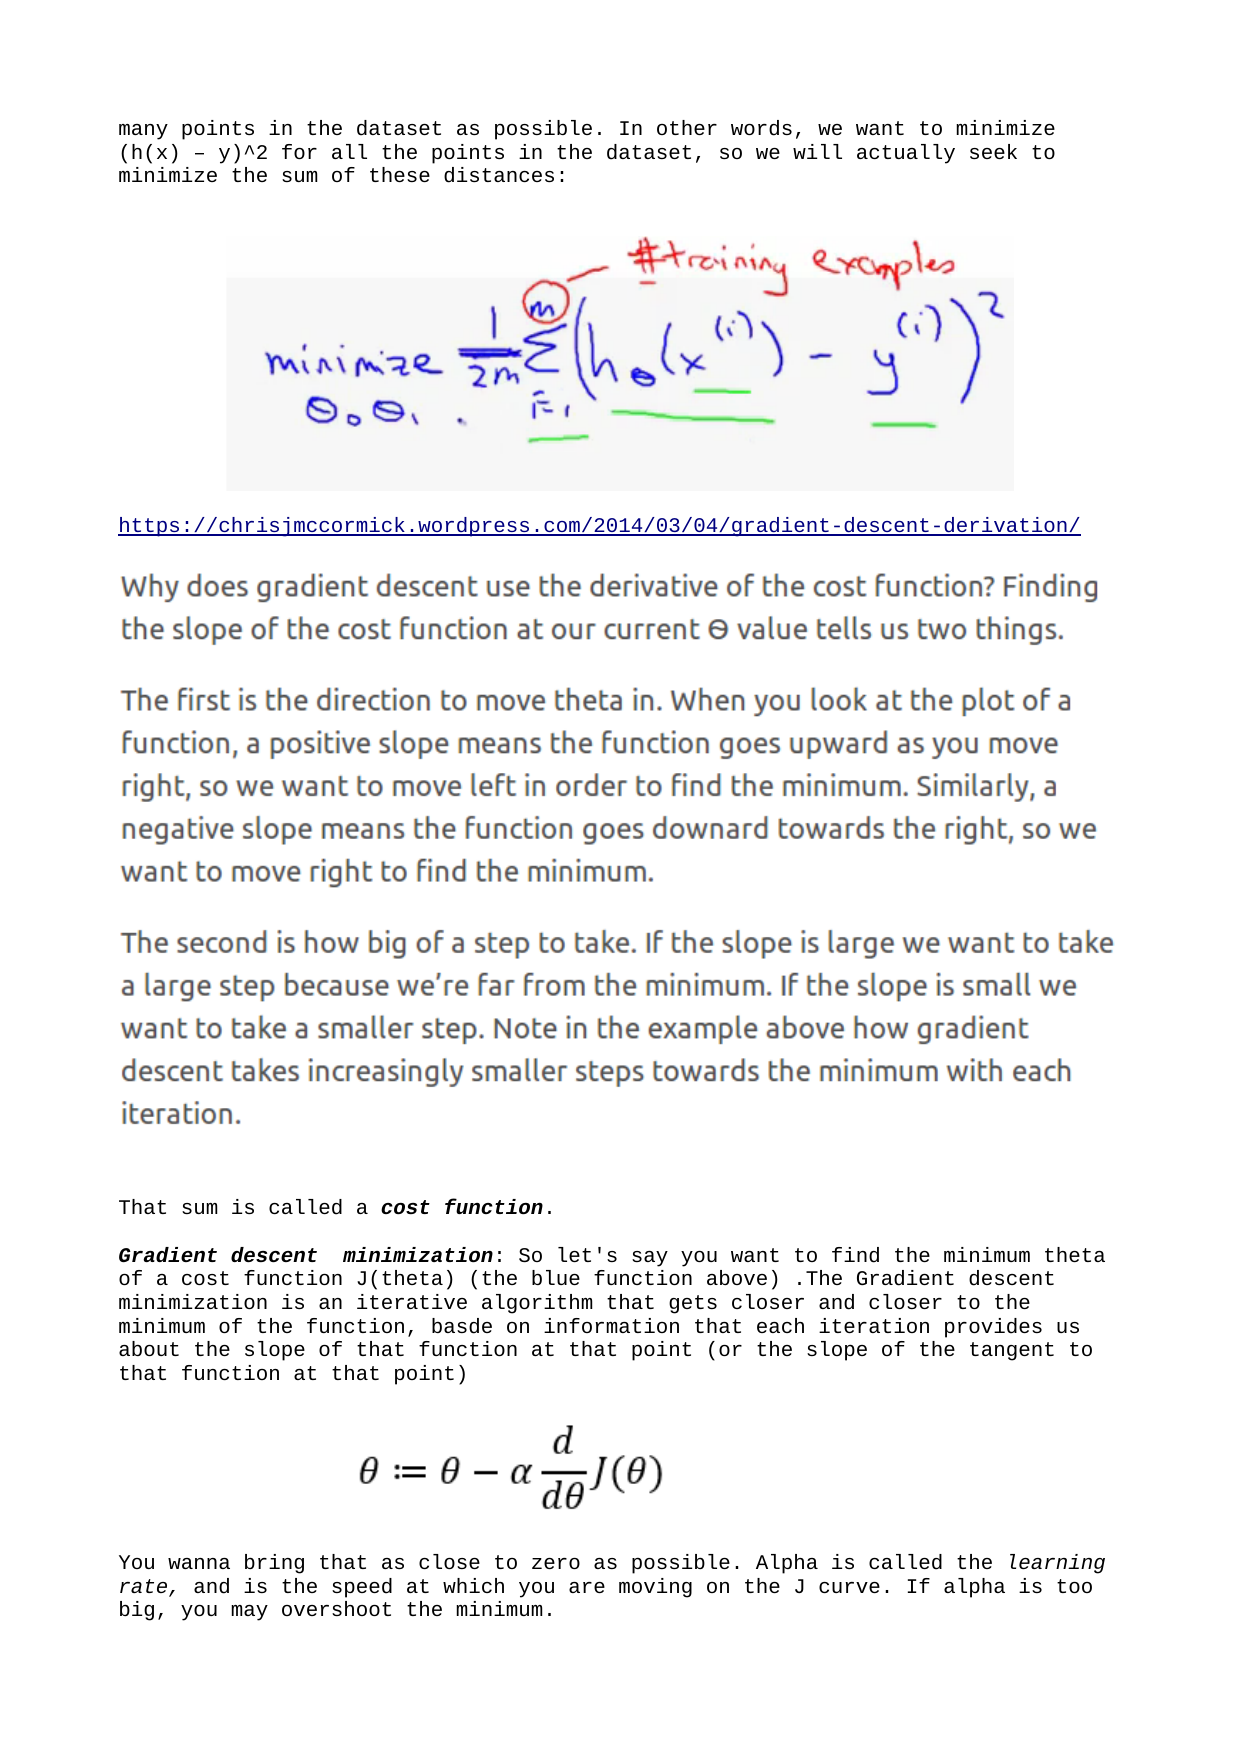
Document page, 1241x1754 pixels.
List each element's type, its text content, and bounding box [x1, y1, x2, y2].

text That sum is called a cost function. [118, 1197, 1122, 1221]
text You wanna bring that as close to zero as possible. Alpha is called the learning rate, and is the speed at which you are moving on the J curve. If alpha is too big, you may overshoot the minimum. [118, 1552, 1122, 1623]
picture [118, 562, 1123, 1127]
text many points in the dataset as possible. In other words, we want to minimize (h(x) – y)^2 for all the points in the dataset, so we will actually seek to minimize the sum of these distances: [118, 118, 1122, 189]
text Gradient descent minimization: So let's say you want to find the minimum theta of a cost function J(theta) (the blue function above) .The Gradient descent minimization is an iterative algorithm that gets closer and closer to the minimum of the function, basde on information that each iteration provides us about the slope of that function at that point (or the slope of the tangent to that function at that point) [118, 1245, 1122, 1387]
picture [282, 1410, 958, 1539]
picture [226, 236, 1014, 491]
text https://chrisjmccormick.wordpress.com/2014/03/04/gradient-descent-derivation/ [118, 515, 1122, 538]
